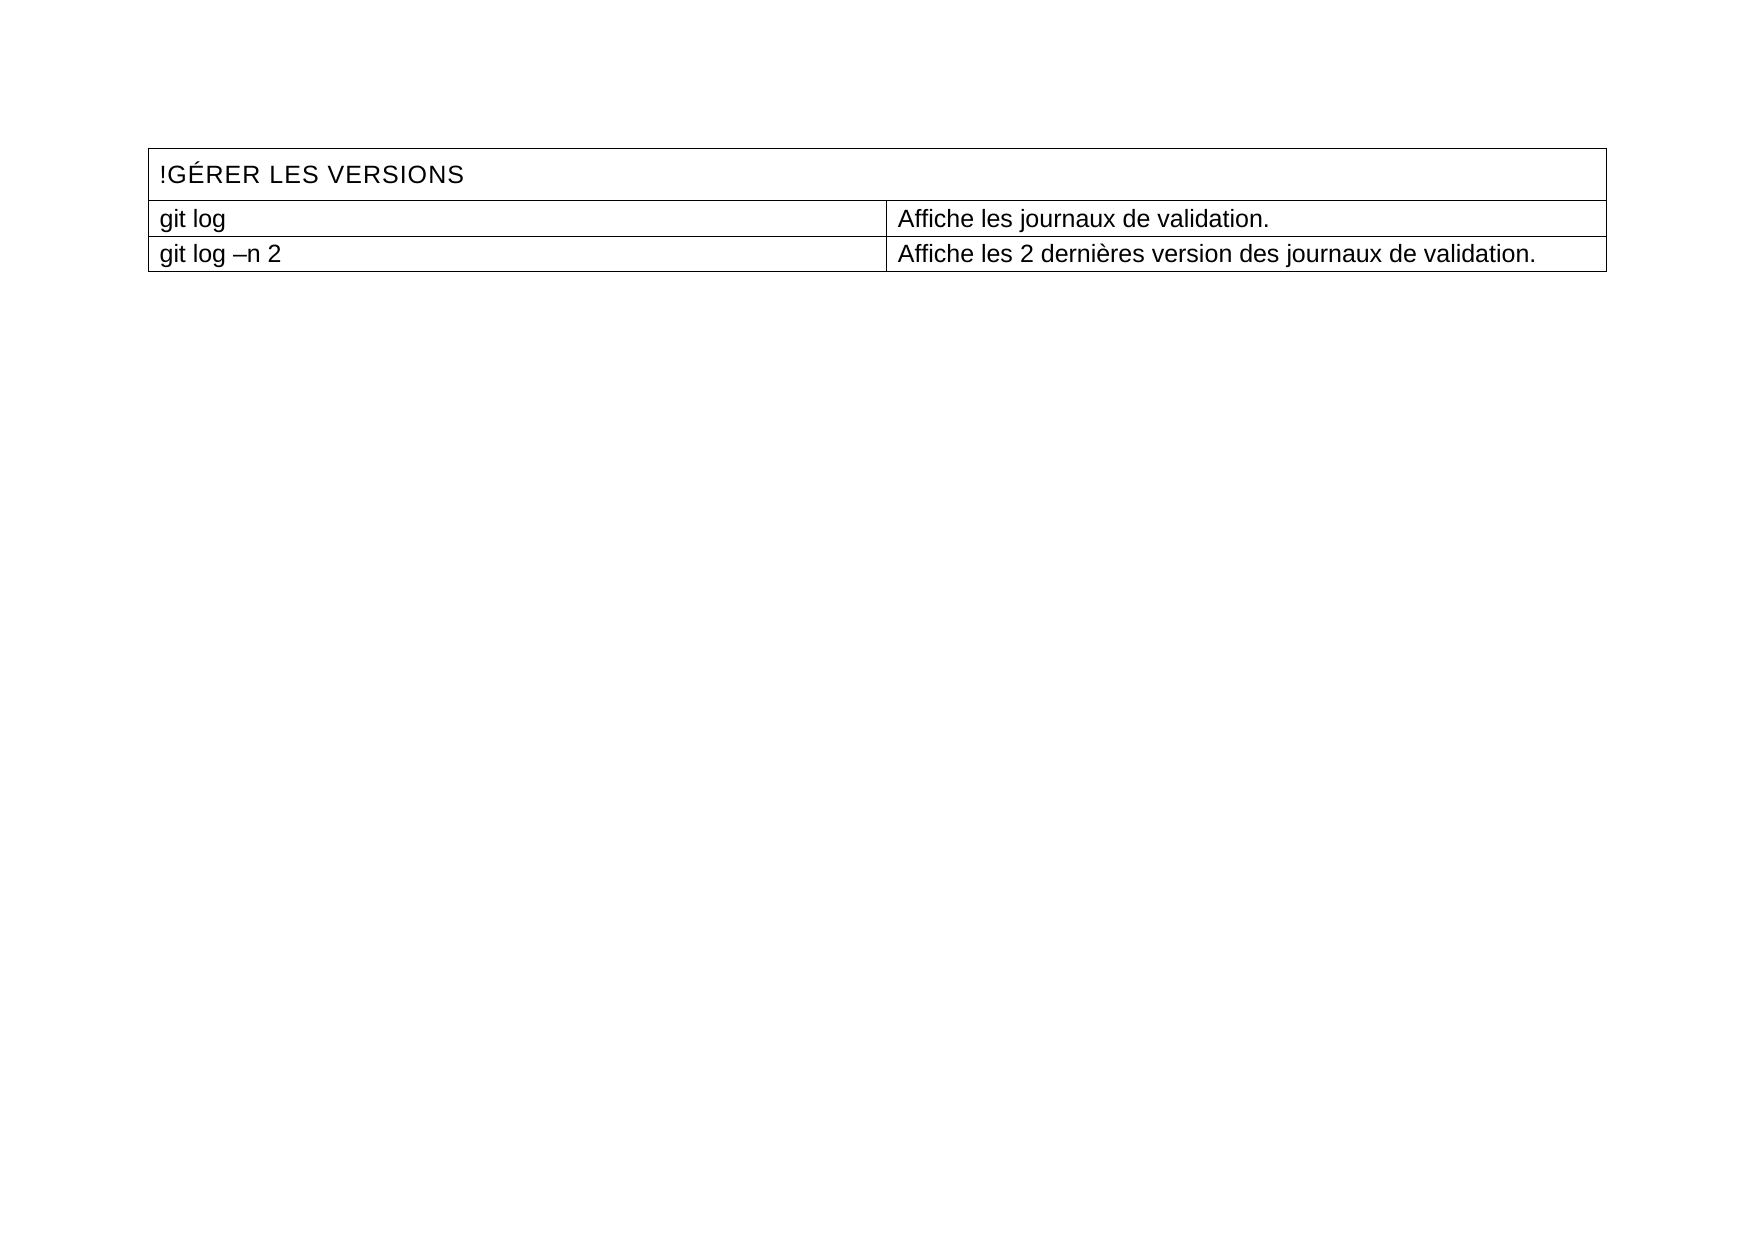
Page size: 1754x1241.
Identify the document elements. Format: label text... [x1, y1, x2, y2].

table_cell git log [149, 201, 886, 236]
table_cell Affiche les 2 dernières version des journaux de validation. [887, 237, 1606, 271]
table_cell git log –n 2 [149, 237, 886, 271]
table_cell !Gérer les versions [149, 149, 1606, 200]
table_cell Affiche les journaux de validation. [887, 201, 1606, 236]
